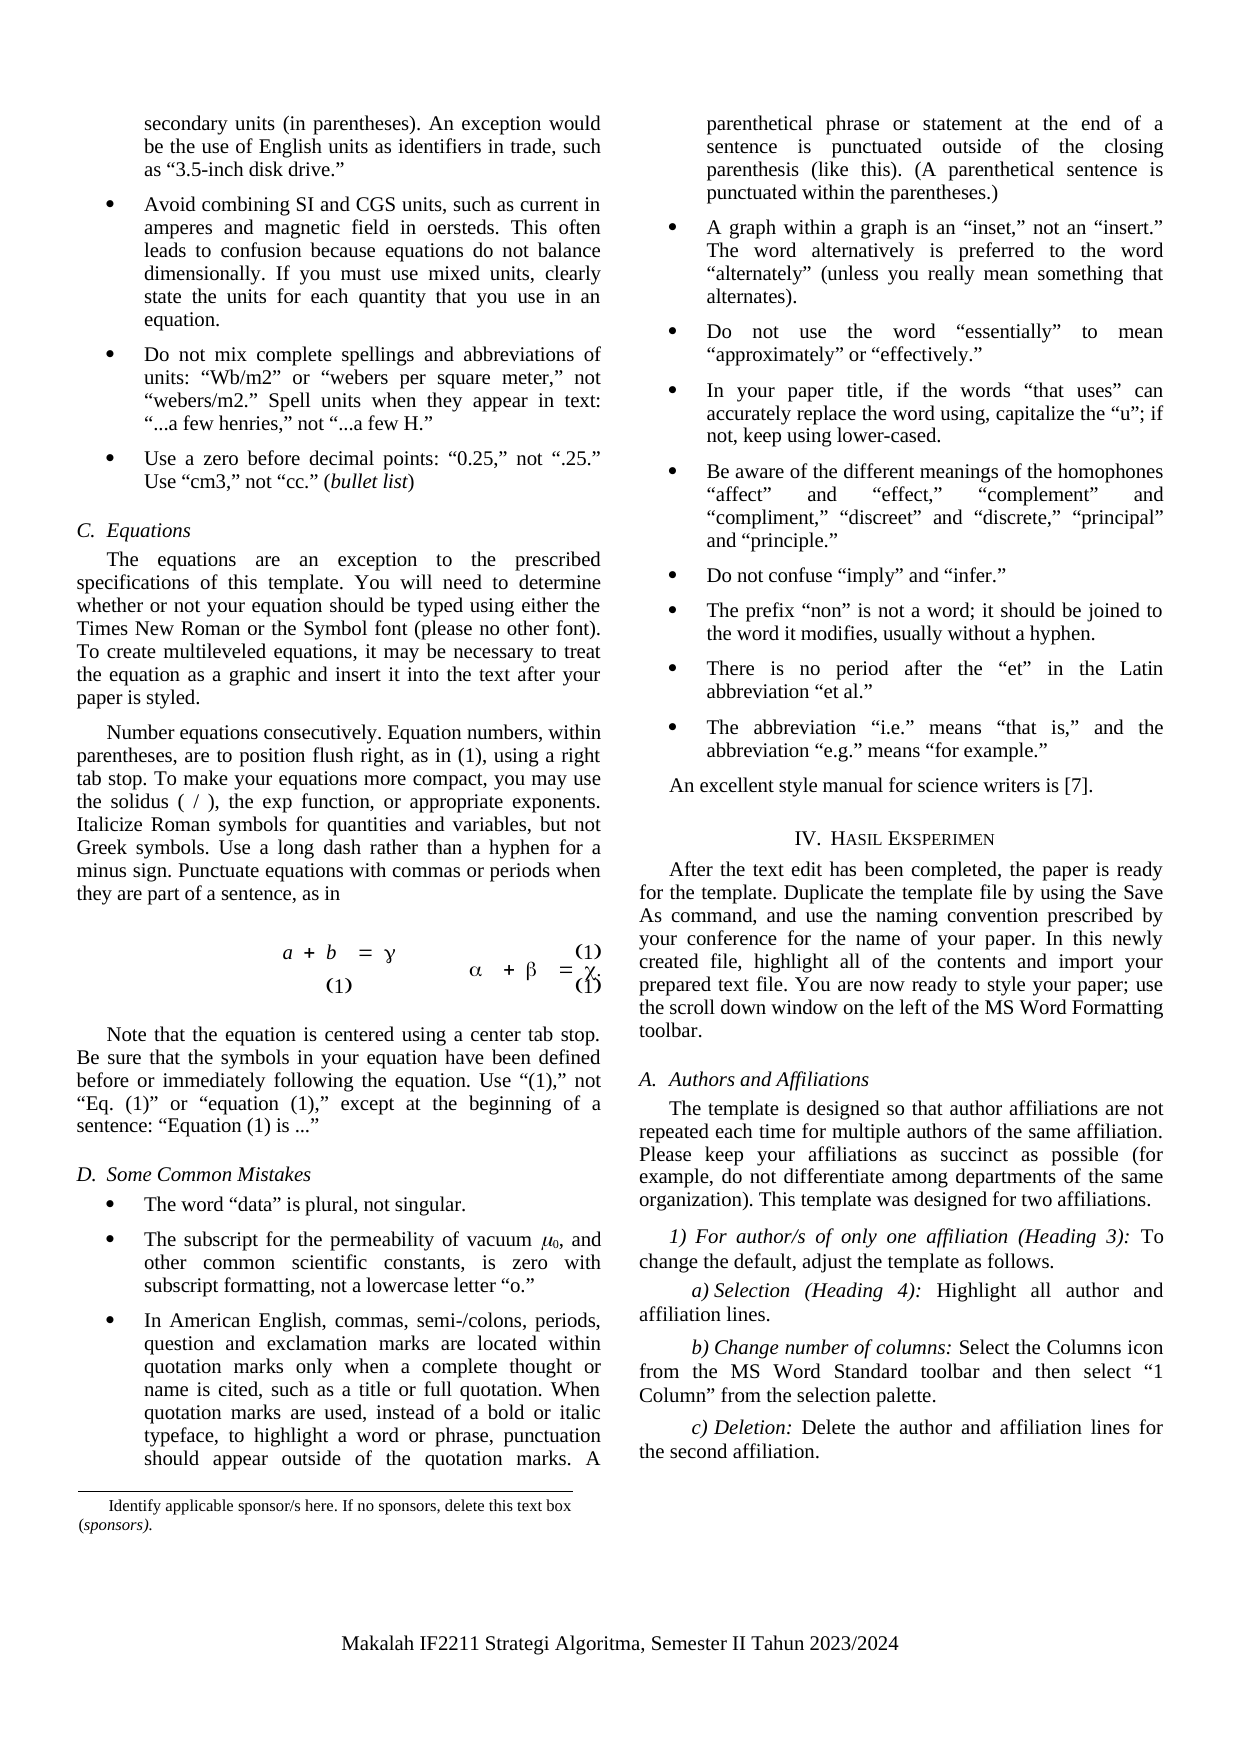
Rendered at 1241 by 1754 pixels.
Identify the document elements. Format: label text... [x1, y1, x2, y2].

text After the text edit has been completed, the paper is ready for the template. Duplicate the template file by using the Save As command, and use the naming convention prescribed by your conference for the name of your paper. In this newly created file, highlight all of the contents and import your prepared text file. You are now ready to style your paper; use the scroll down window on the left of the MS Word Formatting toolbar. [639, 858, 1164, 1042]
list Do not use the word “essentially” to mean “approximately” or “effectively.” [669, 321, 1164, 366]
subtitle Some Common Mistakes [76, 1162, 601, 1186]
subtitle Equations [76, 518, 601, 542]
list Identify applicable sponsor/s here. If no sponsors, delete this text box (sponsors). [78, 1492, 573, 1534]
subtitle Authors and Affiliations [639, 1067, 1164, 1091]
text Note that the equation is centered using a center tab stop. Be sure that the symbols in your equation have been defined before or immediately following the equation. Use “(1),” not “Eq. (1)” or “equation (1),” except at the beginning of a sentence: “Equation (1) is ...” [76, 1023, 601, 1137]
subtitle For author/s of only one affiliation (Heading 3): To change the default, adjust the template as follows. [639, 1224, 1164, 1274]
text Number equations consecutively. Equation numbers, within parentheses, are to position flush right, as in (1), using a right tab stop. To make your equations more compact, you may use the solidus ( / ), the exp function, or appropriate exponents. Italicize Roman symbols for quantities and variables, but not Greek symbols. Use a long dash rather than a hyphen for a minus sign. Punctuate equations with commas or periods when they are part of a sentence, as in [76, 721, 601, 905]
list A graph within a graph is an “inset,” not an “insert.” The word alternatively is preferred to the word “alternately” (unless you really mean something that alternates). [669, 217, 1164, 308]
text ab     [76, 942, 601, 998]
list Do not confuse “imply” and “infer.” [669, 564, 1164, 587]
list Be aware of the different meanings of the homophones “affect” and “effect,” “complement” and “compliment,” “discreet” and “discrete,” “principal” and “principle.” [669, 460, 1164, 552]
list There is no period after the “et” in the Latin abbreviation “et al.” [669, 658, 1164, 703]
list secondary units (in parentheses). An exception would be the use of English units as identifiers in trade, such as “3.5-inch disk drive.” [106, 112, 601, 181]
list In your paper title, if the words “that uses” can accurately replace the word using, capitalize the “u”; if not, keep using lower-cased. [669, 379, 1164, 447]
list parenthetical phrase or statement at the end of a sentence is punctuated outside of the closing parenthesis (like this). (A parenthetical sentence is punctuated within the parentheses.) [669, 112, 1164, 204]
subtitle Deletion: Delete the author and affiliation lines for the second affiliation. [639, 1415, 1164, 1463]
subtitle Hasil Eksperimen [639, 826, 1164, 850]
subtitle Selection (Heading 4): Highlight all author and affiliation lines. [639, 1278, 1164, 1326]
list Avoid combining SI and CGS units, such as current in amperes and magnetic field in oersteds. This often leads to confusion because equations do not balance dimensionally. If you must use mixed units, clearly state the units for each quantity that you use in an equation. [106, 194, 601, 331]
list Do not mix complete spellings and abbreviations of units: “Wb/m2” or “webers per square meter,” not “webers/m2.” Spell units when they appear in text: “...a few henries,” not “...a few H.” [106, 343, 601, 435]
list In American English, commas, semi-/colons, periods, question and exclamation marks are located within quotation marks only when a complete thought or name is cited, such as a title or full quotation. When quotation marks are used, instead of a bold or italic typeface, to highlight a word or phrase, punctuation should appear outside of the quotation marks. A [106, 1309, 601, 1469]
list Use a zero before decimal points: “0.25,” not “.25.” Use “cm3,” not “cc.” (bullet list) [106, 448, 601, 493]
list The prefix “non” is not a word; it should be joined to the word it modifies, usually without a hyphen. [669, 599, 1164, 645]
text An excellent style manual for science writers is [7]. [639, 774, 1164, 797]
list The subscript for the permeability of vacuum 0, and other common scientific constants, is zero with subscript formatting, not a lowercase letter “o.” [106, 1228, 601, 1297]
text The equations are an exception to the prescribed specifications of this template. You will need to determine whether or not your equation should be typed using either the Times New Roman or the Symbol font (please no other font). To create multileveled equations, it may be necessary to treat the equation as a graphic and insert it into the text after your paper is styled. [76, 549, 601, 709]
list The word “data” is plural, not singular. [106, 1193, 601, 1216]
list The abbreviation “i.e.” means “that is,” and the abbreviation “e.g.” means “for example.” [669, 716, 1164, 762]
subtitle Change number of columns: Select the Columns icon from the MS Word Standard toolbar and then select “1 Column” from the selection palette. [639, 1334, 1164, 1407]
text The template is designed so that author affiliations are not repeated each time for multiple authors of the same affiliation. Please keep your affiliations as succinct as possible (for example, do not differentiate among departments of the same organization). This template was designed for two affiliations. [639, 1097, 1164, 1211]
